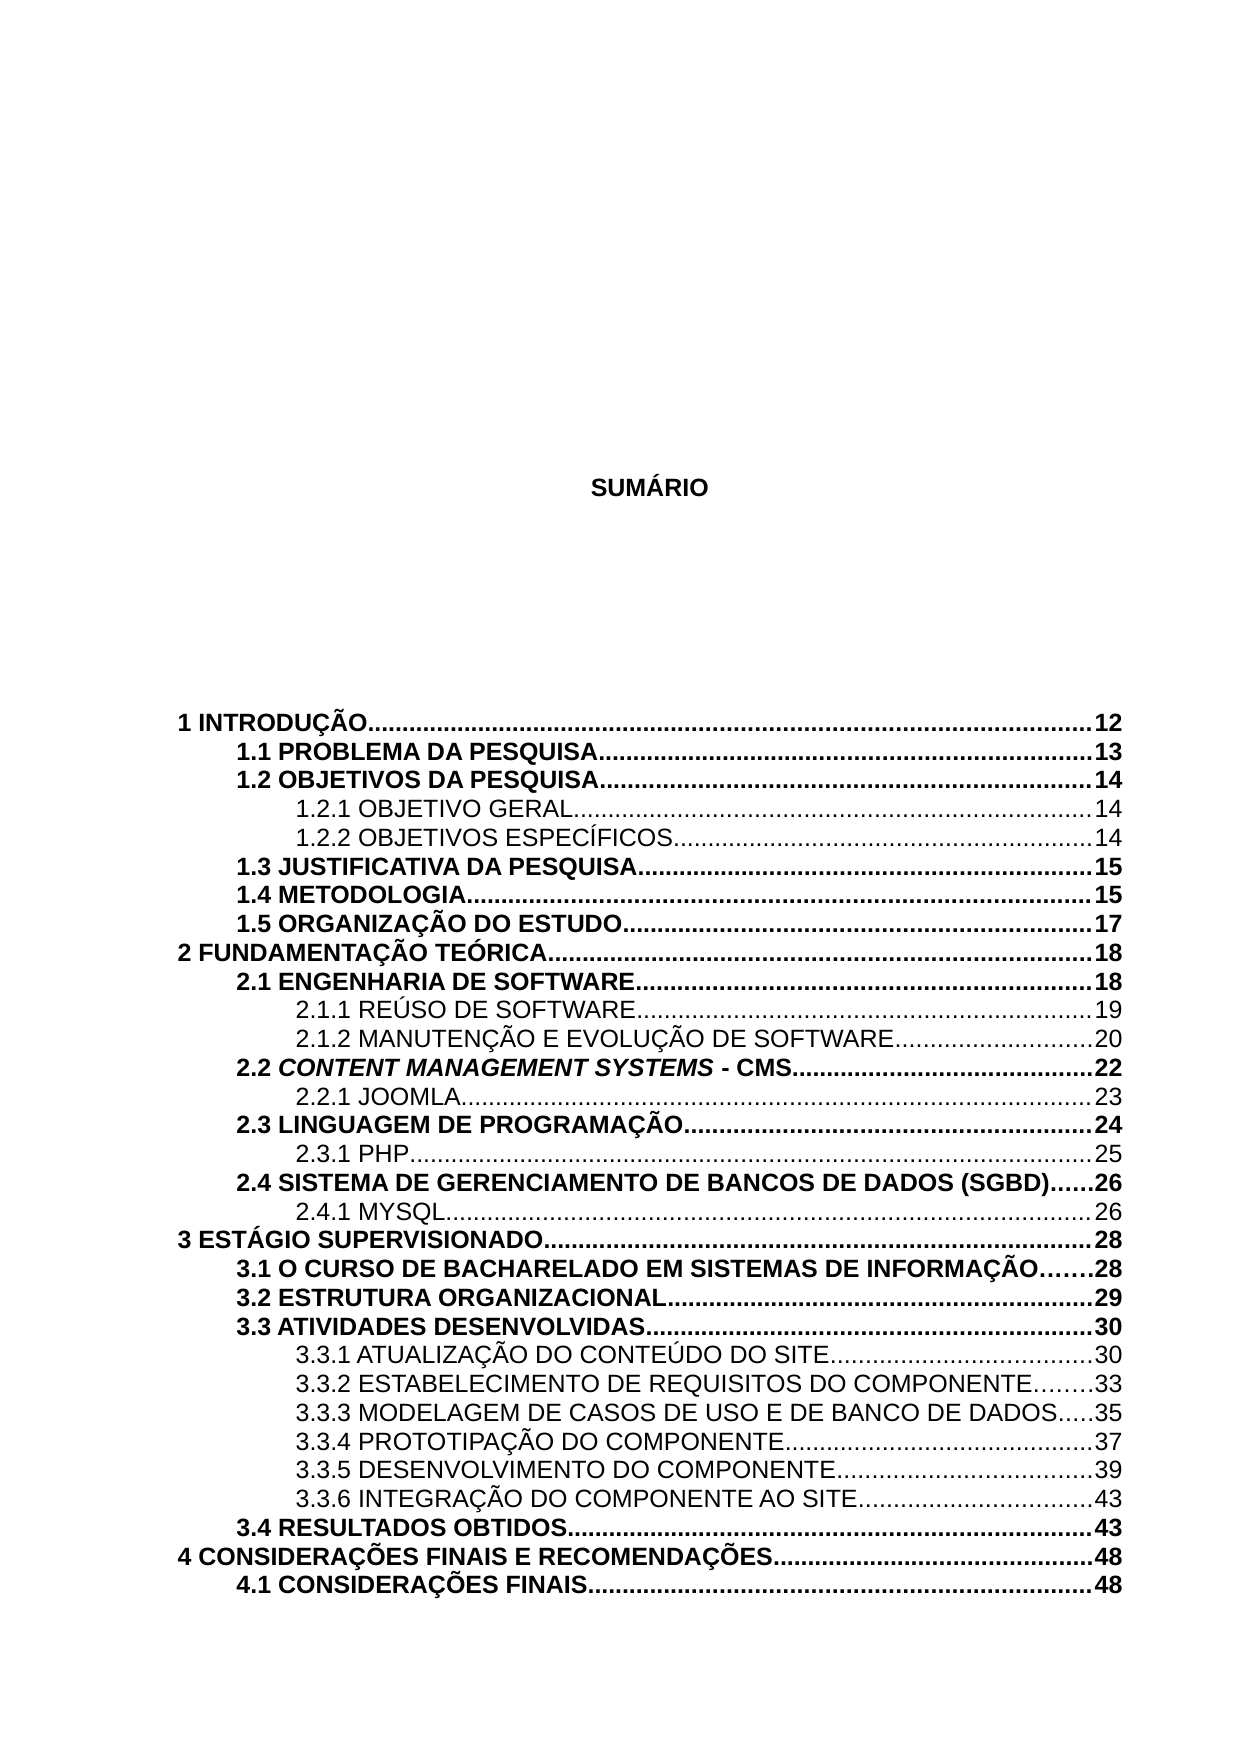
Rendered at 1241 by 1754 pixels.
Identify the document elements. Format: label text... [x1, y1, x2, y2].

text 2.2.1 JOOMLA 23 [295, 1082, 1122, 1110]
text 3.3.1 Atualização do conteúdo do site 30 [295, 1340, 1122, 1369]
text 1.2.1 Objetivo geral 14 [295, 794, 1122, 823]
text 3.3 Atividades desenvolvidas 30 [236, 1312, 1122, 1340]
text 3.1 O curso de bacharelado em Sistemas de informação 28 [236, 1254, 1122, 1283]
text 1.2 objetivos da pesquisa 14 [236, 765, 1122, 794]
text 3.3.3 Modelagem de casos de uso e de banco de dados 35 [295, 1398, 1122, 1427]
text 1.5 Organização do estudo 17 [236, 909, 1122, 938]
text 1.4 Metodologia 15 [236, 880, 1122, 909]
text 3.3.4 Prototipação do Componente 37 [295, 1427, 1122, 1455]
text 2.1.1 Reúso de software 19 [295, 995, 1122, 1024]
text 3.3.6 Integração do componente ao site 43 [295, 1484, 1122, 1513]
text 3.2 estrutura organizacional 29 [236, 1283, 1122, 1312]
text 2.1 Engenharia de software 18 [236, 967, 1122, 995]
text 3.3.5 Desenvolvimento do componente 39 [295, 1455, 1122, 1484]
text 2.3 LINGUAGEM DE PROGRAMAÇÃO 24 [236, 1110, 1122, 1139]
text 2.4 SISTEMA DE GERENCIAMENTO DE BANCOS DE DADOS (SGBD) 26 [236, 1168, 1122, 1197]
text 1.1 Problema da pesquisa 13 [236, 737, 1122, 765]
text 4 CONSIDERAÇÕES FINAIS E RECOMENDAÇÕES 48 [177, 1542, 1122, 1570]
text 2.4.1 MYSQL 26 [295, 1197, 1122, 1225]
text 1.2.2 Objetivos específicos 14 [295, 823, 1122, 852]
text 2.3.1 PHP 25 [295, 1139, 1122, 1168]
text 1.3 Justificativa da pesquisa 15 [236, 852, 1122, 880]
text 2.2 CONTENT MANAGEMENT SYSTEMS - CMS 22 [236, 1053, 1122, 1082]
text 3 estágio supervisionado 28 [177, 1225, 1122, 1254]
text 3.3.2 Estabelecimento de requisitos do componente 33 [295, 1369, 1122, 1398]
text 4.1 CONSIDERAÇÕES FINAIS 48 [236, 1570, 1122, 1599]
text 2 fundamentação teórica 18 [177, 938, 1122, 967]
text 2.1.2 Manutenção e evolução de software 20 [295, 1024, 1122, 1053]
text 1 Introdução 12 [177, 708, 1122, 737]
text 3.4 Resultados obtidos 43 [236, 1513, 1122, 1542]
